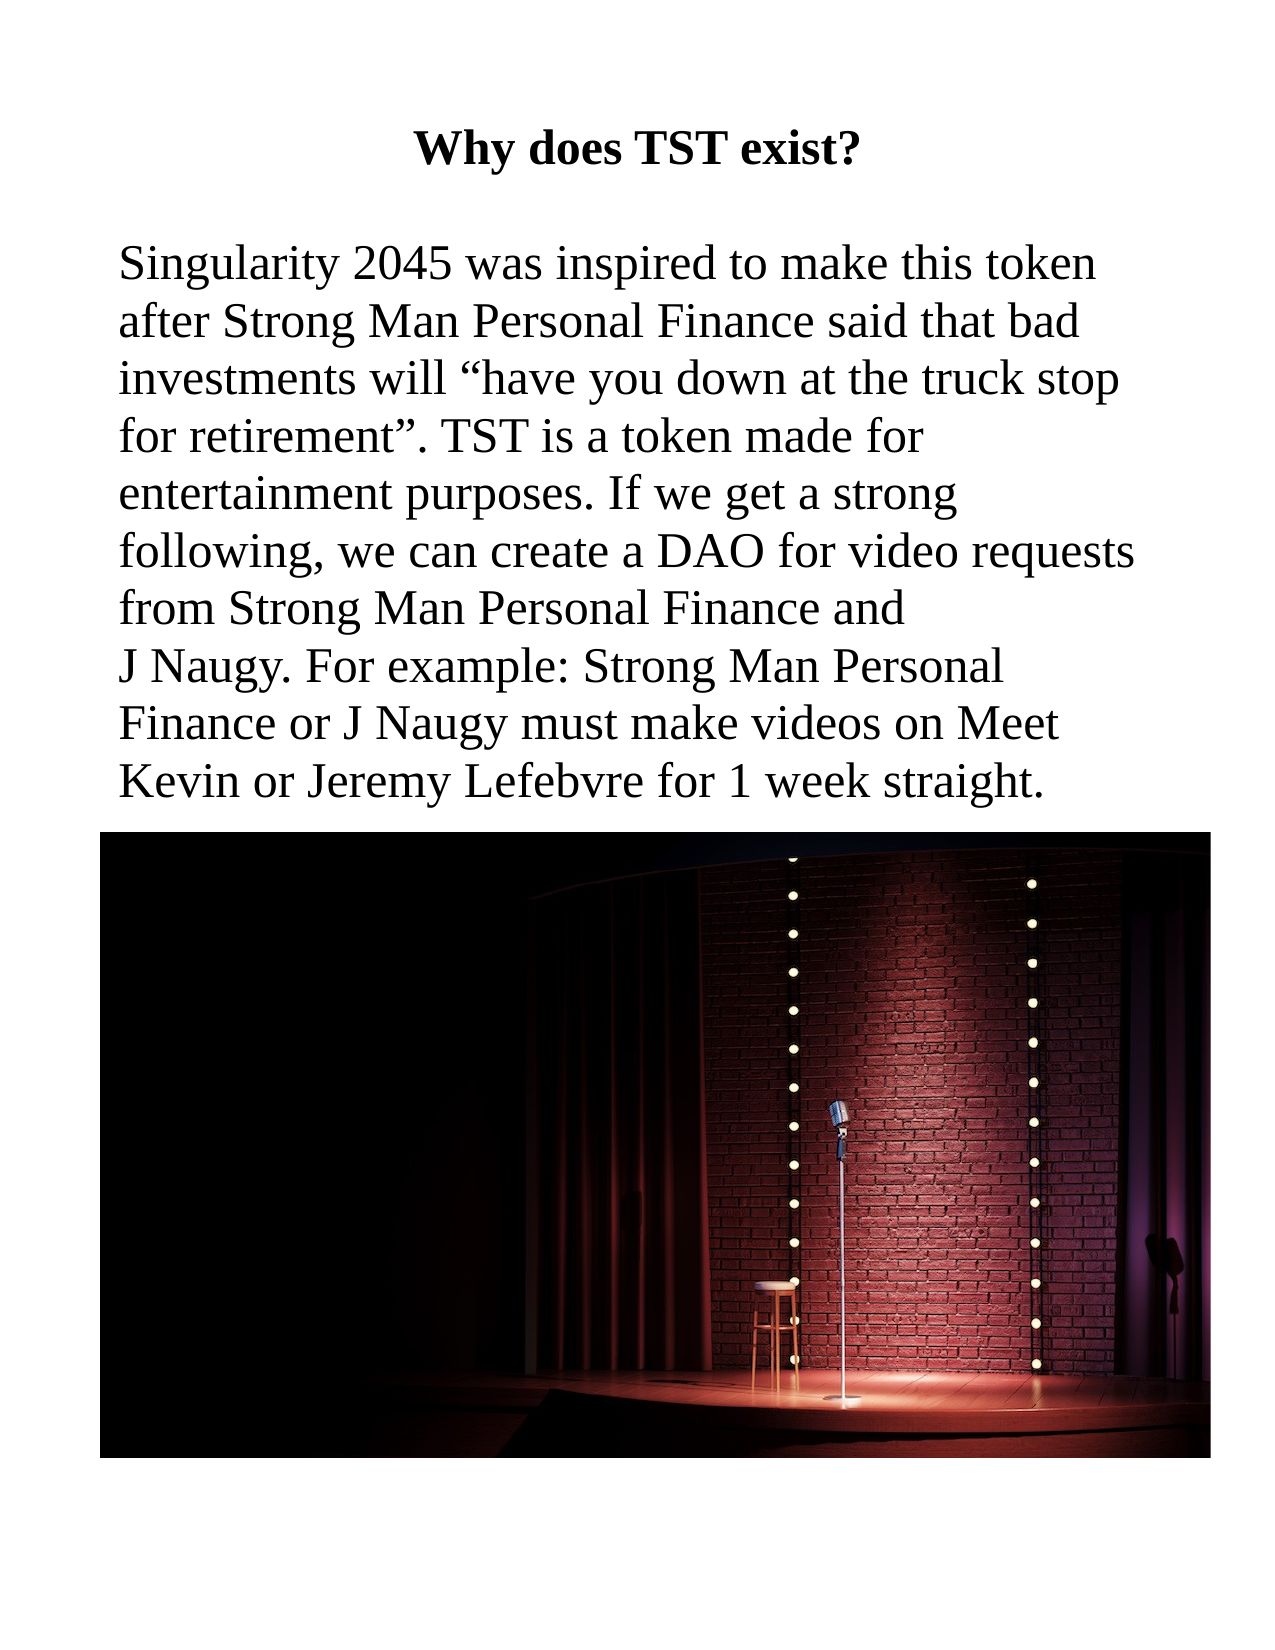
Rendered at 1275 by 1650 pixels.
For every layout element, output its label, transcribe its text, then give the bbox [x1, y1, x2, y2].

text Why does TST exist? [118, 118, 1157, 176]
picture [100, 832, 1211, 1458]
text J Naugy. For example: Strong Man Personal Finance or J Naugy must make videos on Meet Kevin or Jeremy Lefebvre for 1 week straight. [118, 636, 1157, 808]
text Singularity 2045 was inspired to make this token after Strong Man Personal Finance said that bad investments will “have you down at the truck stop for retirement”. TST is a token made for entertainment purposes. If we get a strong following, we can create a DAO for video requests from Strong Man Personal Finance and [118, 233, 1157, 636]
